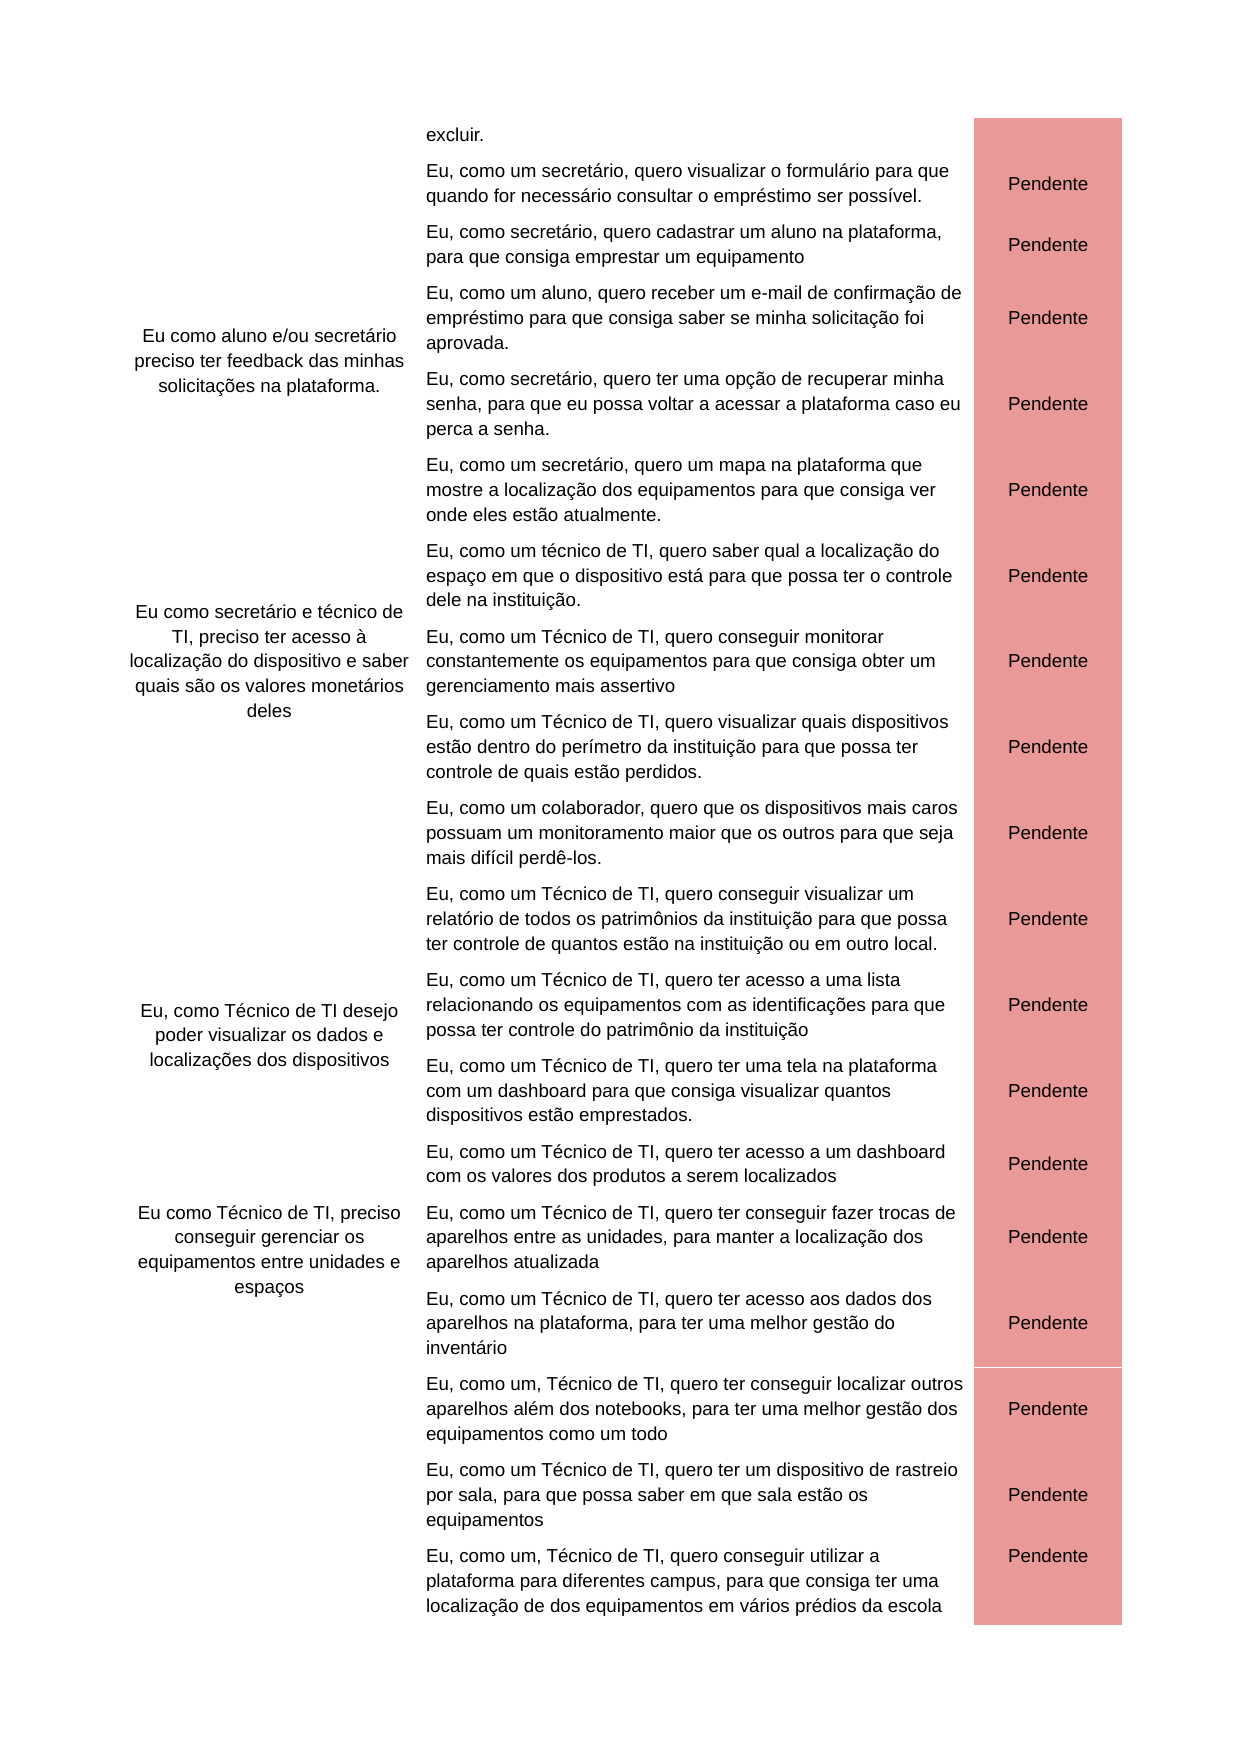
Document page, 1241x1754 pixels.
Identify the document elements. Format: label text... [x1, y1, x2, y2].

table_cell Pendente [974, 276, 1122, 362]
table_cell Eu, como um Técnico de TI, quero ter acesso a um dashboard com os valores dos produtos a serem localizados [420, 1135, 974, 1196]
table_cell Pendente [974, 791, 1122, 877]
table_cell Eu, como um Técnico de TI, quero ter acesso a uma lista relacionando os equipamentos com as identificações para que possa ter controle do patrimônio da instituição [420, 963, 974, 1049]
table_cell Pendente [974, 154, 1122, 215]
table_cell Pendente [974, 963, 1122, 1049]
table_cell Eu, como um, Técnico de TI, quero conseguir utilizar a plataforma para diferentes campus, para que consiga ter uma localização de dos equipamentos em vários prédios da escola [420, 1539, 974, 1625]
table_cell Eu, como um Técnico de TI, quero ter conseguir fazer trocas de aparelhos entre as unidades, para manter a localização dos aparelhos atualizada [420, 1196, 974, 1282]
table_cell Pendente [974, 620, 1122, 706]
table_cell Eu, como um Técnico de TI, quero ter um dispositivo de rastreio por sala, para que possa saber em que sala estão os equipamentos [420, 1453, 974, 1539]
table_cell Eu como Técnico de TI, preciso conseguir gerenciar os equipamentos entre unidades e espaços [118, 1196, 420, 1625]
table_cell Pendente [974, 706, 1122, 791]
table_cell Pendente [974, 1135, 1122, 1196]
table_cell Pendente [974, 1282, 1122, 1367]
table_cell Eu, como secretário, quero cadastrar um aluno na plataforma, para que consiga emprestar um equipamento [420, 215, 974, 276]
table_cell Eu, como um técnico de TI, quero saber qual a localização do espaço em que o dispositivo está para que possa ter o controle dele na instituição. [420, 534, 974, 620]
table_cell Pendente [974, 215, 1122, 276]
table_cell Pendente [974, 1539, 1122, 1625]
table_cell [974, 118, 1122, 154]
table_cell Pendente [974, 362, 1122, 448]
table_cell Eu como secretário e técnico de TI, preciso ter acesso à localização do dispositivo e saber quais são os valores monetários deles [118, 448, 420, 877]
table_cell Pendente [974, 1453, 1122, 1539]
table_cell Pendente [974, 877, 1122, 963]
table_cell Pendente [974, 1196, 1122, 1282]
table_cell Eu, como um Técnico de TI, quero conseguir monitorar constantemente os equipamentos para que consiga obter um gerenciamento mais assertivo [420, 620, 974, 706]
table_cell Eu, como Técnico de TI desejo poder visualizar os dados e localizações dos dispositivos [118, 877, 420, 1196]
table_cell Eu, como um Técnico de TI, quero visualizar quais dispositivos estão dentro do perímetro da instituição para que possa ter controle de quais estão perdidos. [420, 706, 974, 791]
table_cell Eu, como um Técnico de TI, quero ter uma tela na plataforma com um dashboard para que consiga visualizar quantos dispositivos estão emprestados. [420, 1049, 974, 1135]
table_cell Pendente [974, 534, 1122, 620]
table_cell Eu como aluno e/ou secretário preciso ter feedback das minhas solicitações na plataforma. [118, 276, 420, 448]
table_cell Eu, como secretário, quero ter uma opção de recuperar minha senha, para que eu possa voltar a acessar a plataforma caso eu perca a senha. [420, 362, 974, 448]
table_cell Pendente [974, 1049, 1122, 1135]
table_cell Pendente [974, 448, 1122, 534]
table_cell Pendente [974, 1368, 1122, 1453]
table_cell Eu, como um colaborador, quero que os dispositivos mais caros possuam um monitoramento maior que os outros para que seja mais difícil perdê-los. [420, 791, 974, 877]
table_cell Eu, como um secretário, quero um mapa na plataforma que mostre a localização dos equipamentos para que consiga ver onde eles estão atualmente. [420, 448, 974, 534]
table_cell Eu, como um aluno, quero receber um e-mail de confirmação de empréstimo para que consiga saber se minha solicitação foi aprovada. [420, 276, 974, 362]
table_cell Eu, como um Técnico de TI, quero ter acesso aos dados dos aparelhos na plataforma, para ter uma melhor gestão do inventário [420, 1282, 974, 1367]
table_cell Eu, como um, Técnico de TI, quero ter conseguir localizar outros aparelhos além dos notebooks, para ter uma melhor gestão dos equipamentos como um todo [420, 1368, 974, 1453]
table_cell excluir. [420, 118, 974, 154]
table_cell Eu, como um Técnico de TI, quero conseguir visualizar um relatório de todos os patrimônios da instituição para que possa ter controle de quantos estão na instituição ou em outro local. [420, 877, 974, 963]
table_cell Eu, como um secretário, quero visualizar o formulário para que quando for necessário consultar o empréstimo ser possível. [420, 154, 974, 215]
